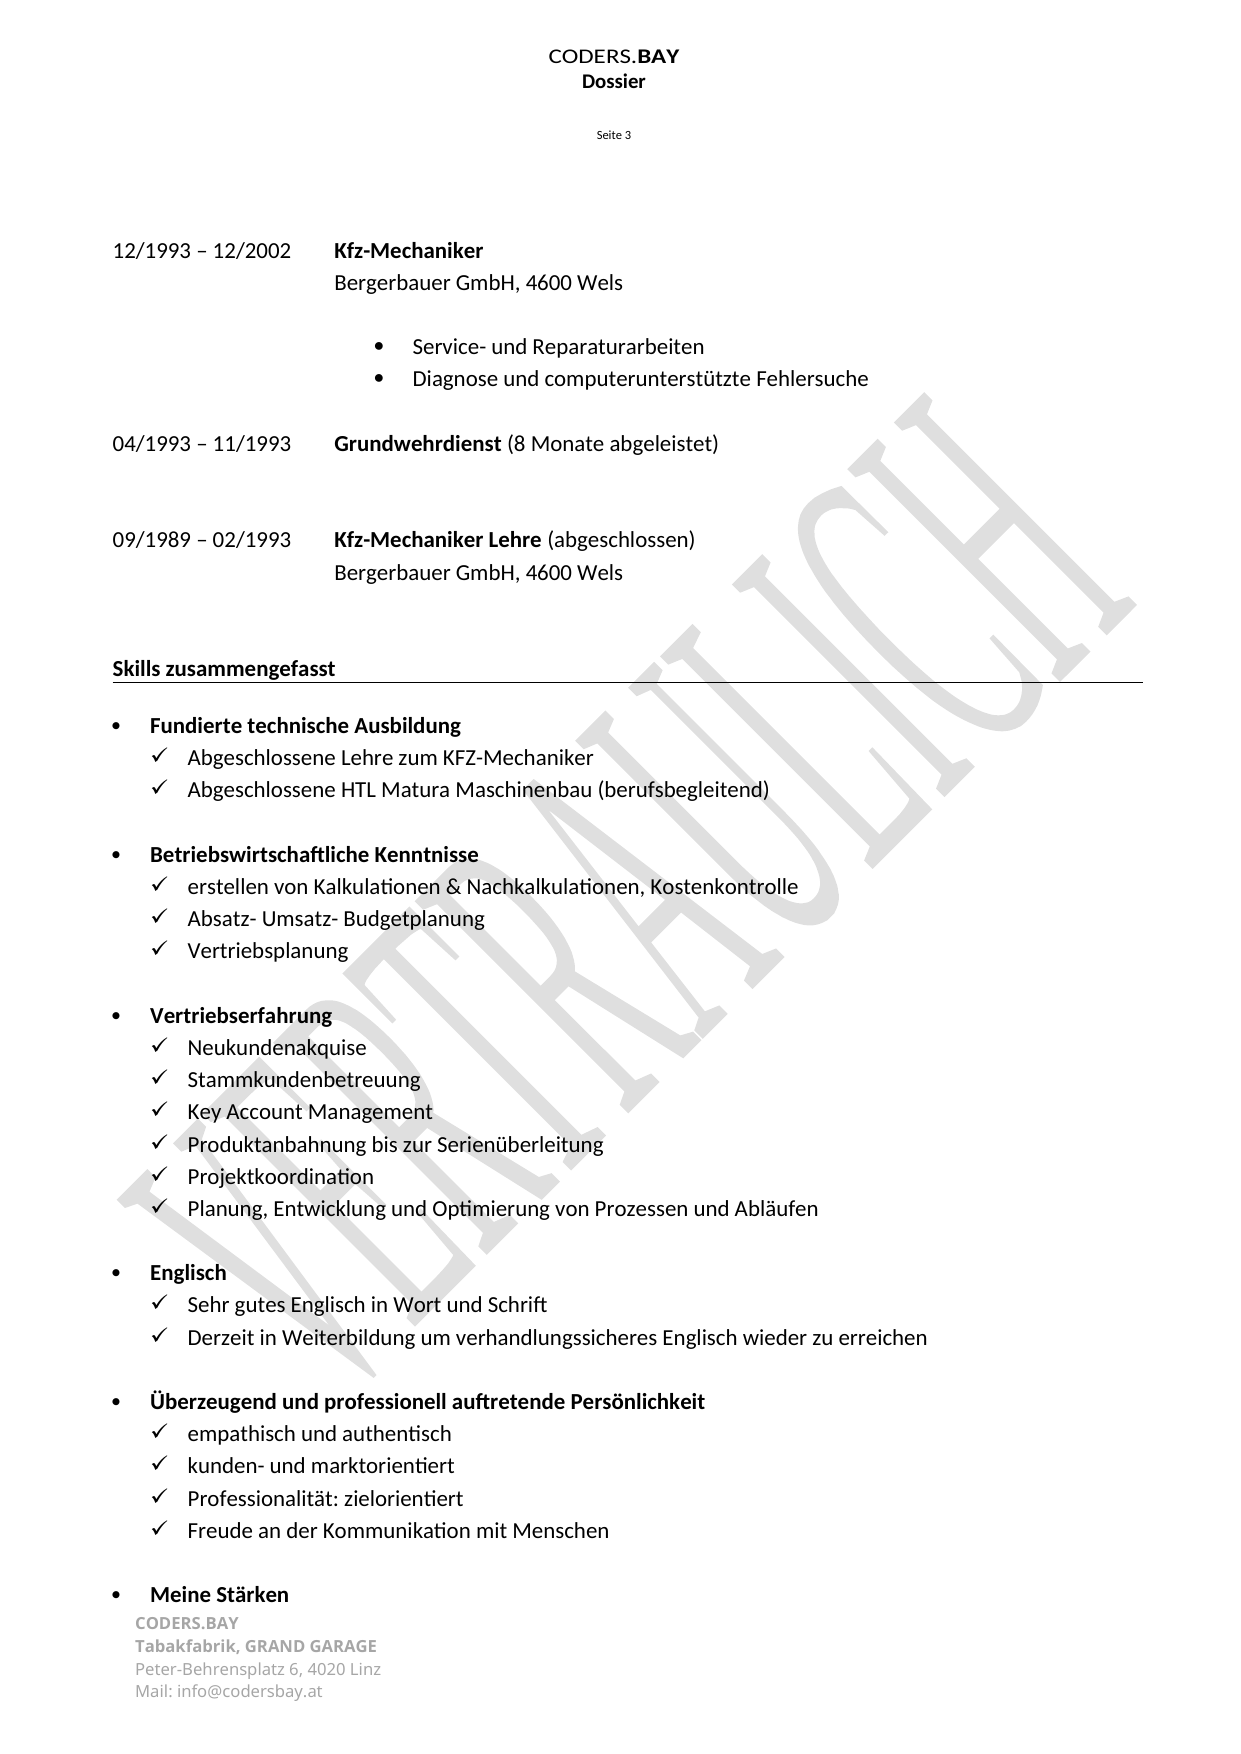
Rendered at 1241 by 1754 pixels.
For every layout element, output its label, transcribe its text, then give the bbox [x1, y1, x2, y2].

text [943, 429, 1144, 457]
text [1014, 654, 1059, 682]
list Projektkoordination [293, 1162, 340, 1189]
list [493, 937, 556, 964]
table_header [873, 683, 946, 711]
list Planung, Entwicklung und Optimierung von Prozessen und Abläufen [338, 1194, 471, 1222]
list [240, 1258, 299, 1286]
list Produktanbahnung bis zur Serienüberleitung [203, 1130, 265, 1158]
list Betriebswirtschaftliche Kenntnisse [112, 840, 582, 868]
list Vertriebserfahrung [698, 1001, 1144, 1029]
list Neukundenakquise [589, 1033, 1144, 1061]
list Vertriebsplanung [150, 937, 377, 964]
list Derzeit in Weiterbildung um verhandlungssicheres Englisch wieder zu erreichen [150, 1323, 335, 1351]
list Abgeschlossene Lehre zum KFZ-Mechaniker [150, 743, 623, 771]
list Produktanbahnung bis zur Serienüberleitung [415, 1130, 473, 1158]
list Abgeschlossene HTL Matura Maschinenbau (berufsbegleitend) [750, 776, 826, 804]
list Projektkoordination [220, 1162, 297, 1190]
list Key Account Management [545, 1097, 1144, 1126]
list Neukundenakquise [481, 1033, 592, 1061]
list Abgeschlossene HTL Matura Maschinenbau (berufsbegleitend) [902, 776, 1144, 804]
list [790, 743, 936, 771]
list [397, 937, 495, 964]
list erstellen von Kalkulationen & Nachkalkulationen, Kostenkontrolle [505, 872, 607, 900]
list kunden- und marktorientiert [150, 1452, 1144, 1479]
list Sehr gutes Englisch in Wort und Schrift [424, 1291, 1144, 1319]
list Vertriebserfahrung [449, 1001, 560, 1029]
list Meine Stärken [112, 1580, 1144, 1608]
list Produktanbahnung bis zur Serienüberleitung [261, 1130, 407, 1158]
text [1061, 654, 1144, 682]
list erstellen von Kalkulationen & Nachkalkulationen, Kostenkontrolle [750, 872, 820, 900]
list Freude an der Kommunikation mit Menschen [150, 1516, 1144, 1544]
list Diagnose und computerunterstützte Fehlersuche [375, 364, 1144, 392]
list Stammkundenbetreuung [338, 1065, 412, 1093]
text [1039, 525, 1144, 553]
table_header [938, 683, 1022, 711]
list [652, 937, 745, 964]
list Sehr gutes Englisch in Wort und Schrift [316, 1291, 410, 1319]
list Absatz- Umsatz- Budgetplanung [425, 905, 463, 932]
list Absatz- Umsatz- Budgetplanung [540, 904, 631, 932]
list [742, 937, 1144, 964]
list erstellen von Kalkulationen & Nachkalkulationen, Kostenkontrolle [833, 872, 1144, 900]
list Projektkoordination [345, 1162, 439, 1190]
list Vertriebserfahrung [626, 1001, 698, 1029]
list Produktanbahnung bis zur Serienüberleitung [150, 1130, 203, 1158]
list Fundierte technische Ausbildung [112, 711, 603, 739]
list Neukundenakquise [150, 1033, 310, 1061]
list Stammkundenbetreuung [415, 1065, 516, 1093]
list [620, 743, 730, 771]
list [812, 840, 870, 868]
list [291, 1258, 393, 1286]
list [565, 937, 656, 964]
text Bergerbauer GmbH, 4600 Wels [112, 558, 757, 586]
list Stammkundenbetreuung [513, 1065, 623, 1093]
list erstellen von Kalkulationen & Nachkalkulationen, Kostenkontrolle [657, 872, 755, 900]
list Englisch [112, 1258, 247, 1286]
list Derzeit in Weiterbildung um verhandlungssicheres Englisch wieder zu erreichen [339, 1323, 1144, 1351]
list [615, 840, 720, 868]
list Planung, Entwicklung und Optimierung von Prozessen und Abläufen [467, 1194, 1144, 1222]
list Abgeschlossene HTL Matura Maschinenbau (berufsbegleitend) [653, 776, 763, 804]
list [457, 1258, 1144, 1286]
list Key Account Management [370, 1097, 415, 1126]
text [986, 525, 1042, 553]
list Key Account Management [150, 1097, 233, 1126]
text 04/1993 – 11/1993 Grundwehrdienst (8 Monate abgeleistet) [112, 429, 946, 457]
list Projektkoordination [435, 1162, 524, 1190]
list Vertriebserfahrung [340, 1001, 452, 1029]
text Skills zusammengefasst [112, 654, 704, 682]
list Projektkoordination [516, 1162, 1144, 1190]
list Absatz- Umsatz- Budgetplanung [699, 904, 1144, 932]
text [701, 654, 847, 682]
text [1072, 558, 1144, 586]
text Bergerbauer GmbH, 4600 Wels [112, 268, 1144, 296]
list Stammkundenbetreuung [150, 1065, 249, 1093]
list [573, 840, 622, 868]
list [389, 1258, 451, 1286]
list Service- und Reparaturarbeiten [375, 332, 1144, 360]
list [901, 711, 1144, 739]
table_header [730, 683, 876, 711]
list Abgeschlossene HTL Matura Maschinenbau (berufsbegleitend) [823, 776, 908, 804]
list [717, 840, 816, 868]
list Absatz- Umsatz- Budgetplanung [150, 904, 423, 932]
list Absatz- Umsatz- Budgetplanung [460, 904, 541, 932]
list Produktanbahnung bis zur Serienüberleitung [585, 1130, 1144, 1158]
text [844, 654, 908, 682]
table_header [658, 683, 733, 711]
list Stammkundenbetreuung [621, 1065, 1144, 1093]
text [905, 654, 1021, 682]
list Abgeschlossene HTL Matura Maschinenbau (berufsbegleitend) [150, 776, 656, 804]
list [933, 743, 1144, 771]
list empathisch und authentisch [150, 1419, 1144, 1447]
text [766, 558, 820, 586]
list Key Account Management [432, 1097, 549, 1126]
list Key Account Management [238, 1097, 375, 1126]
list [685, 711, 761, 739]
list Planung, Entwicklung und Optimierung von Prozessen und Abläufen [154, 1194, 251, 1222]
list Projektkoordination [150, 1162, 227, 1190]
list Neukundenakquise [309, 1033, 389, 1061]
text [815, 525, 949, 553]
list Planung, Entwicklung und Optimierung von Prozessen und Abläufen [244, 1194, 329, 1222]
text 09/1989 – 02/1993 Kfz-Mechaniker Lehre (abgeschlossen) [112, 525, 802, 553]
list Absatz- Umsatz- Budgetplanung [663, 914, 704, 932]
list Produktanbahnung bis zur Serienüberleitung [464, 1130, 566, 1158]
text [823, 558, 982, 586]
list [717, 743, 793, 771]
table_header [1036, 683, 1143, 711]
list Absatz- Umsatz- Budgetplanung [623, 904, 659, 925]
list Neukundenakquise [386, 1033, 484, 1061]
list Vertriebserfahrung [557, 1001, 634, 1029]
list Vertriebserfahrung [112, 1001, 317, 1029]
list [758, 711, 904, 739]
list erstellen von Kalkulationen & Nachkalkulationen, Kostenkontrolle [598, 872, 663, 900]
list Sehr gutes Englisch in Wort und Schrift [150, 1291, 292, 1319]
text [980, 558, 1075, 586]
list [607, 711, 698, 739]
list erstellen von Kalkulationen & Nachkalkulationen, Kostenkontrolle [150, 872, 442, 900]
table_header [113, 683, 670, 711]
list Stammkundenbetreuung [269, 1065, 342, 1093]
list Überzeugend und professionell auftretende Persönlichkeit [112, 1387, 1144, 1415]
list [875, 840, 1144, 868]
list Professionalität: zielorientiert [150, 1484, 1144, 1512]
text 12/1993 – 12/2002 Kfz-Mechaniker [112, 236, 1144, 264]
